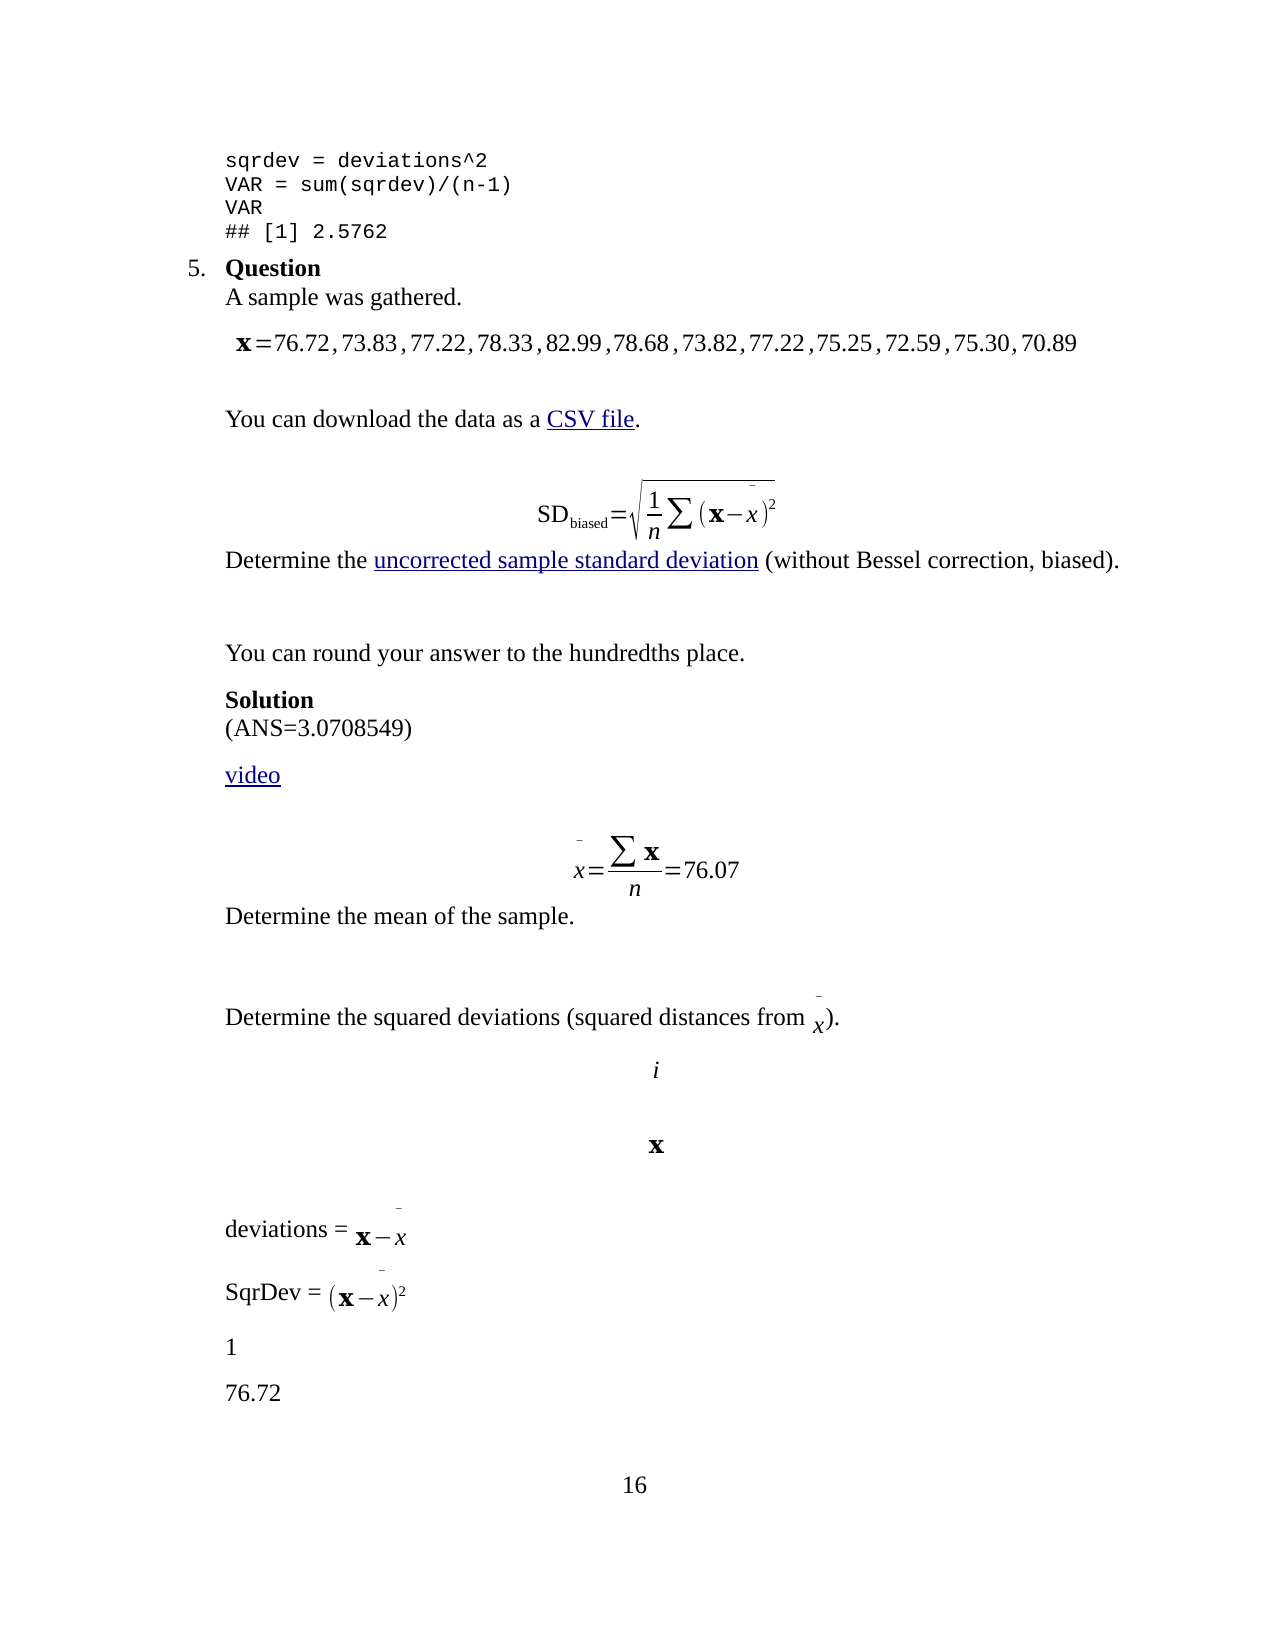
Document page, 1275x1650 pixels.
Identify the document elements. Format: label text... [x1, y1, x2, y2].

list sqrdev = deviations^2 [187, 150, 1125, 174]
list Determine the mean of the sample. [187, 807, 1125, 929]
list ## [1] 2.5762 [187, 221, 1125, 244]
list SqrDev = [187, 1268, 1125, 1314]
list video [187, 760, 1125, 789]
list Determine the squared deviations (squared distances from ). [187, 994, 1125, 1038]
list You can download the data as a CSV file. [187, 404, 1125, 433]
list Question A sample was gathered. [187, 253, 1125, 311]
list Solution (ANS=3.0708549) [187, 685, 1125, 742]
list VAR = sum(sqrdev)/(n-1) [187, 174, 1125, 197]
list You can round your answer to the hundredths place. [187, 638, 1125, 667]
list Determine the uncorrected sample standard deviation (without Bessel correction, biased). [187, 451, 1125, 573]
list 76.72 [187, 1378, 1125, 1407]
list VAR [187, 197, 1125, 221]
list deviations = [187, 1206, 1125, 1250]
list 1 [187, 1332, 1125, 1361]
